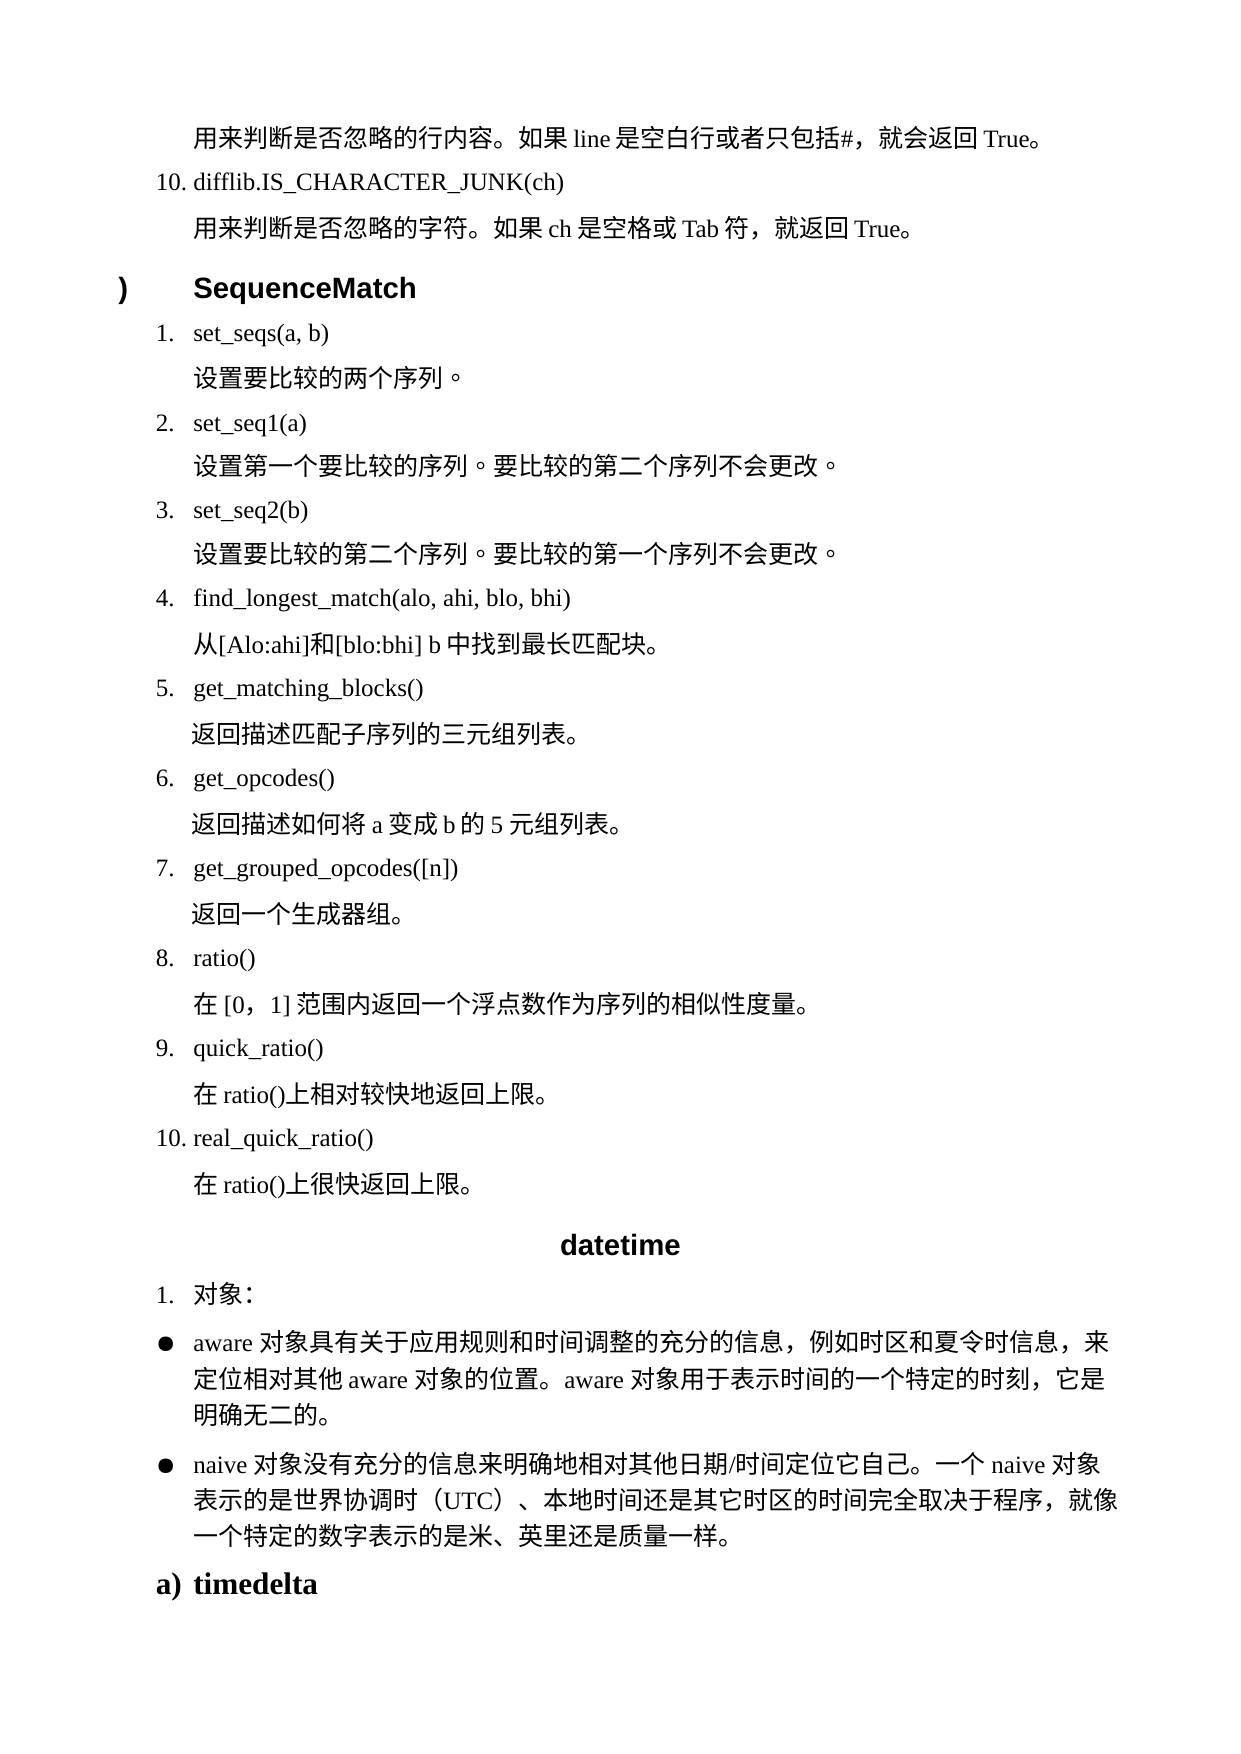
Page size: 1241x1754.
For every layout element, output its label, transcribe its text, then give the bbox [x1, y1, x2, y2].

list 从[Alo:ahi]和[blo:bhi] b中找到最长匹配块。 [156, 624, 1122, 661]
list difflib.IS_CHARACTER_JUNK(ch) [156, 167, 1122, 196]
text 返回一个生成器组。 [118, 894, 1122, 931]
subtitle SequenceMatch [118, 271, 1122, 305]
list 在 [0，1] 范围内返回一个浮点数作为序列的相似性度量。 [156, 984, 1122, 1021]
list get_grouped_opcodes([n]) [156, 853, 1122, 882]
list set_seq1(a) [156, 408, 1122, 436]
list 用来判断是否忽略的行内容。如果line是空白行或者只包括#，就会返回True。 [156, 118, 1122, 154]
list timedelta [156, 1565, 1122, 1601]
list set_seq2(b) [156, 496, 1122, 524]
list ratio() [156, 943, 1122, 972]
list 用来判断是否忽略的字符。如果ch是空格或Tab符，就返回True。 [156, 208, 1122, 244]
list find_longest_match(alo, ahi, blo, bhi) [156, 583, 1122, 612]
list 对象： [156, 1274, 1122, 1310]
list 设置第一个要比较的序列。要比较的第二个序列不会更改。 [156, 449, 1122, 483]
text 返回描述如何将a变成b的5 元组列表。 [118, 804, 1122, 841]
list quick_ratio() [156, 1033, 1122, 1062]
list real_quick_ratio() [156, 1123, 1122, 1152]
list set_seqs(a, b) [156, 318, 1122, 346]
list naive 对象没有充分的信息来明确地相对其他日期/时间定位它自己。一个 naive 对象表示的是世界协调时（UTC）、本地时间还是其它时区的时间完全取决于程序，就像一个特定的数字表示的是米、英里还是质量一样。 [156, 1444, 1122, 1553]
subtitle datetime [118, 1228, 1122, 1262]
list 设置要比较的第二个序列。要比较的第一个序列不会更改。 [156, 537, 1122, 571]
list 设置要比较的两个序列。 [156, 359, 1122, 395]
list get_opcodes() [156, 763, 1122, 792]
list get_matching_blocks() [156, 673, 1122, 702]
list 在ratio()上相对较快地返回上限。 [156, 1074, 1122, 1111]
list 在ratio()上很快返回上限。 [156, 1164, 1122, 1201]
text 返回描述匹配子序列的三元组列表。 [118, 714, 1122, 751]
list aware 对象具有关于应用规则和时间调整的充分的信息，例如时区和夏令时信息，来定位相对其他aware 对象的位置。aware 对象用于表示时间的一个特定的时刻，它是明确无二的。 [156, 1323, 1122, 1432]
